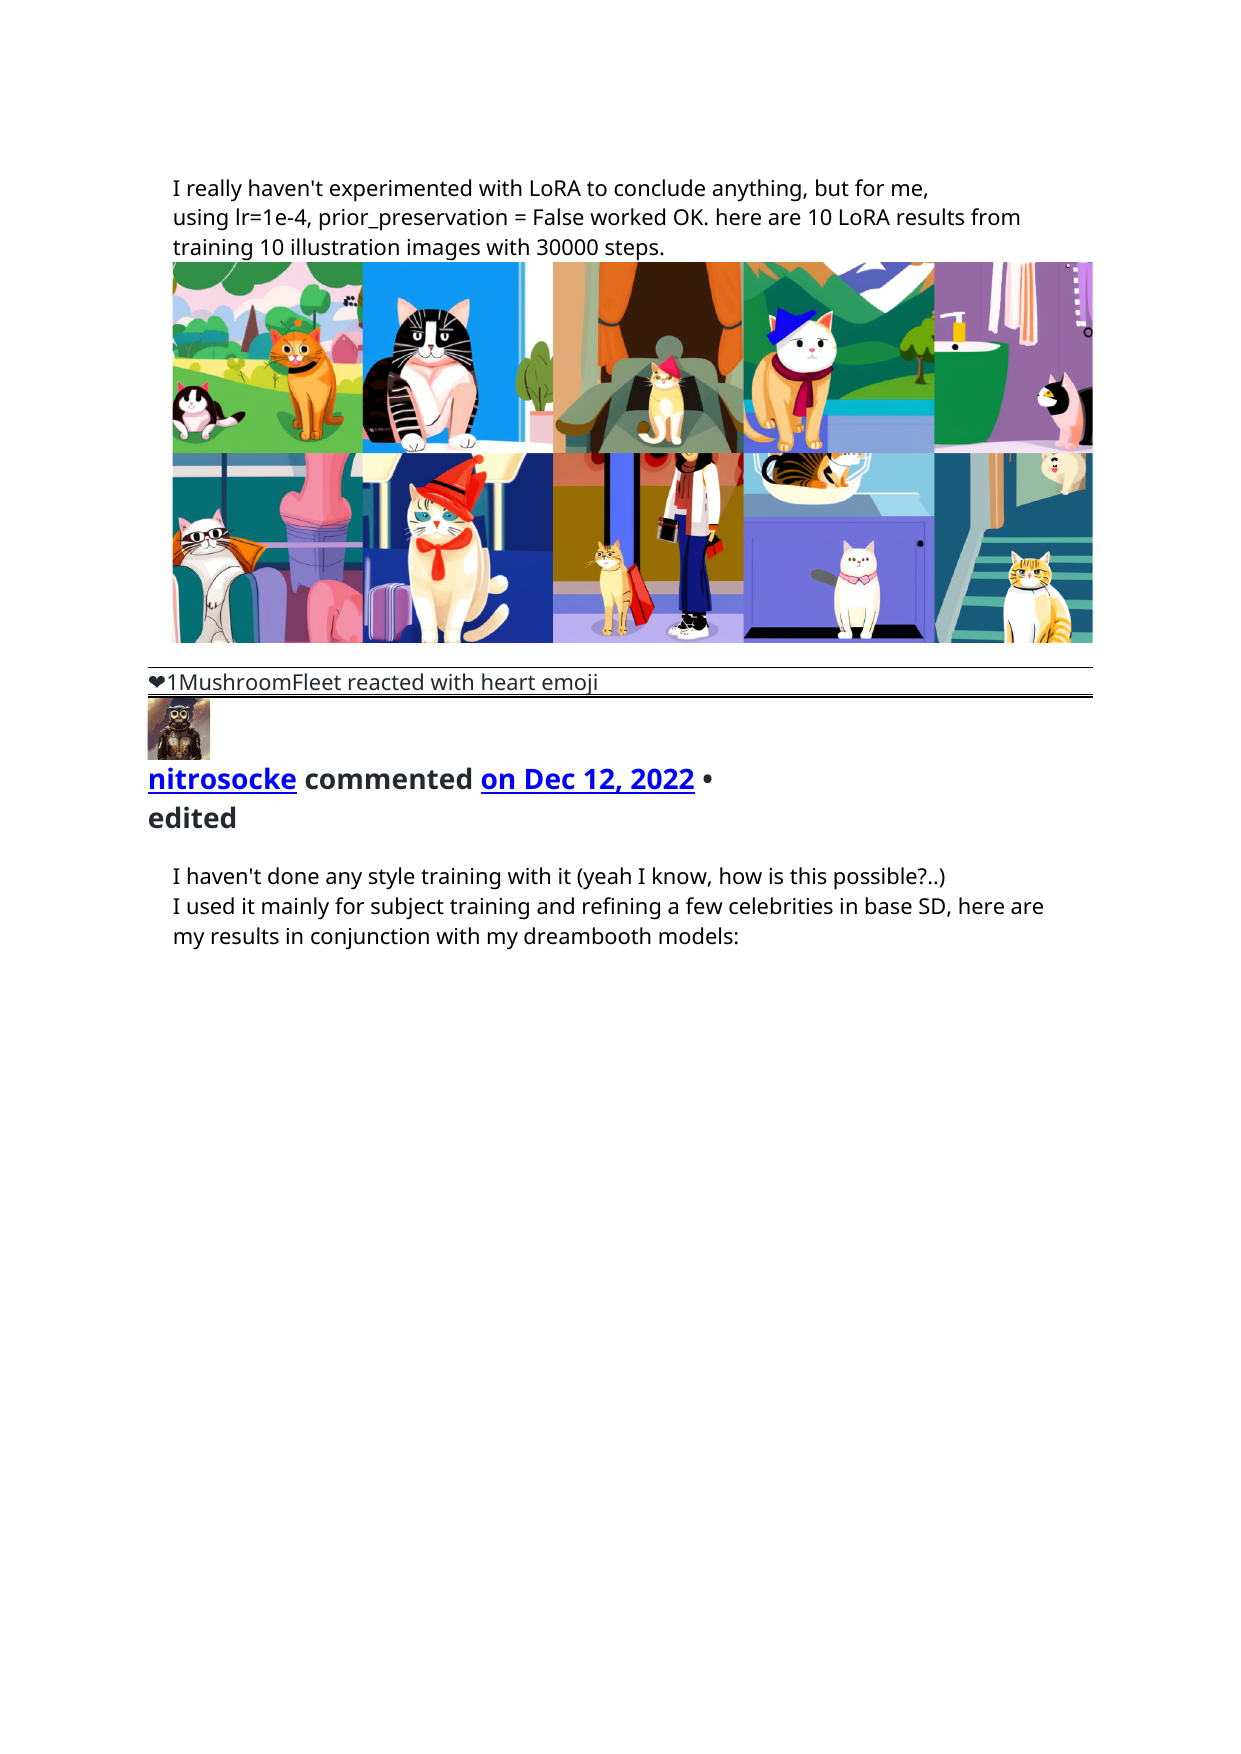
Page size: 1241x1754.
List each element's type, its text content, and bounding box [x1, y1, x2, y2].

subtitle nitrosocke commented on Dec 12, 2022 • [148, 760, 1093, 798]
table_header I really haven't experimented with LoRA to conclude anything, but for me, using lr=1e-4, prior_preservation = False worked OK. here are 10 LoRA results from training 10 illustration images with 30000 steps. [148, 148, 1093, 667]
subtitle edited [148, 798, 1093, 836]
text ❤️1MushroomFleet reacted with heart emoji [148, 668, 1093, 694]
table_header I haven't done any style training with it (yeah I know, how is this possible?..) I used it mainly for subject training and refining a few celebrities in base SD, here are my results in conjunction with my dreambooth models: The settings I used where the following: --pretrained_model_name_or_path=$MODEL_NAME --weight_name=$WEIGHT_NAME --instance_data_dir=$INSTANCE_DIR --output_dir=$OUTPUT_DIR --instance_prompt="[celeb name]" --resolution=768 --train_batch_size=4 --mixed_precision="fp16" --use_8bit_adam --gradient_accumulation_steps=1 --learning_rate=1e-4 --lr_scheduler="constant" --save_steps=200 --max_train_steps=1000 [148, 836, 1093, 976]
